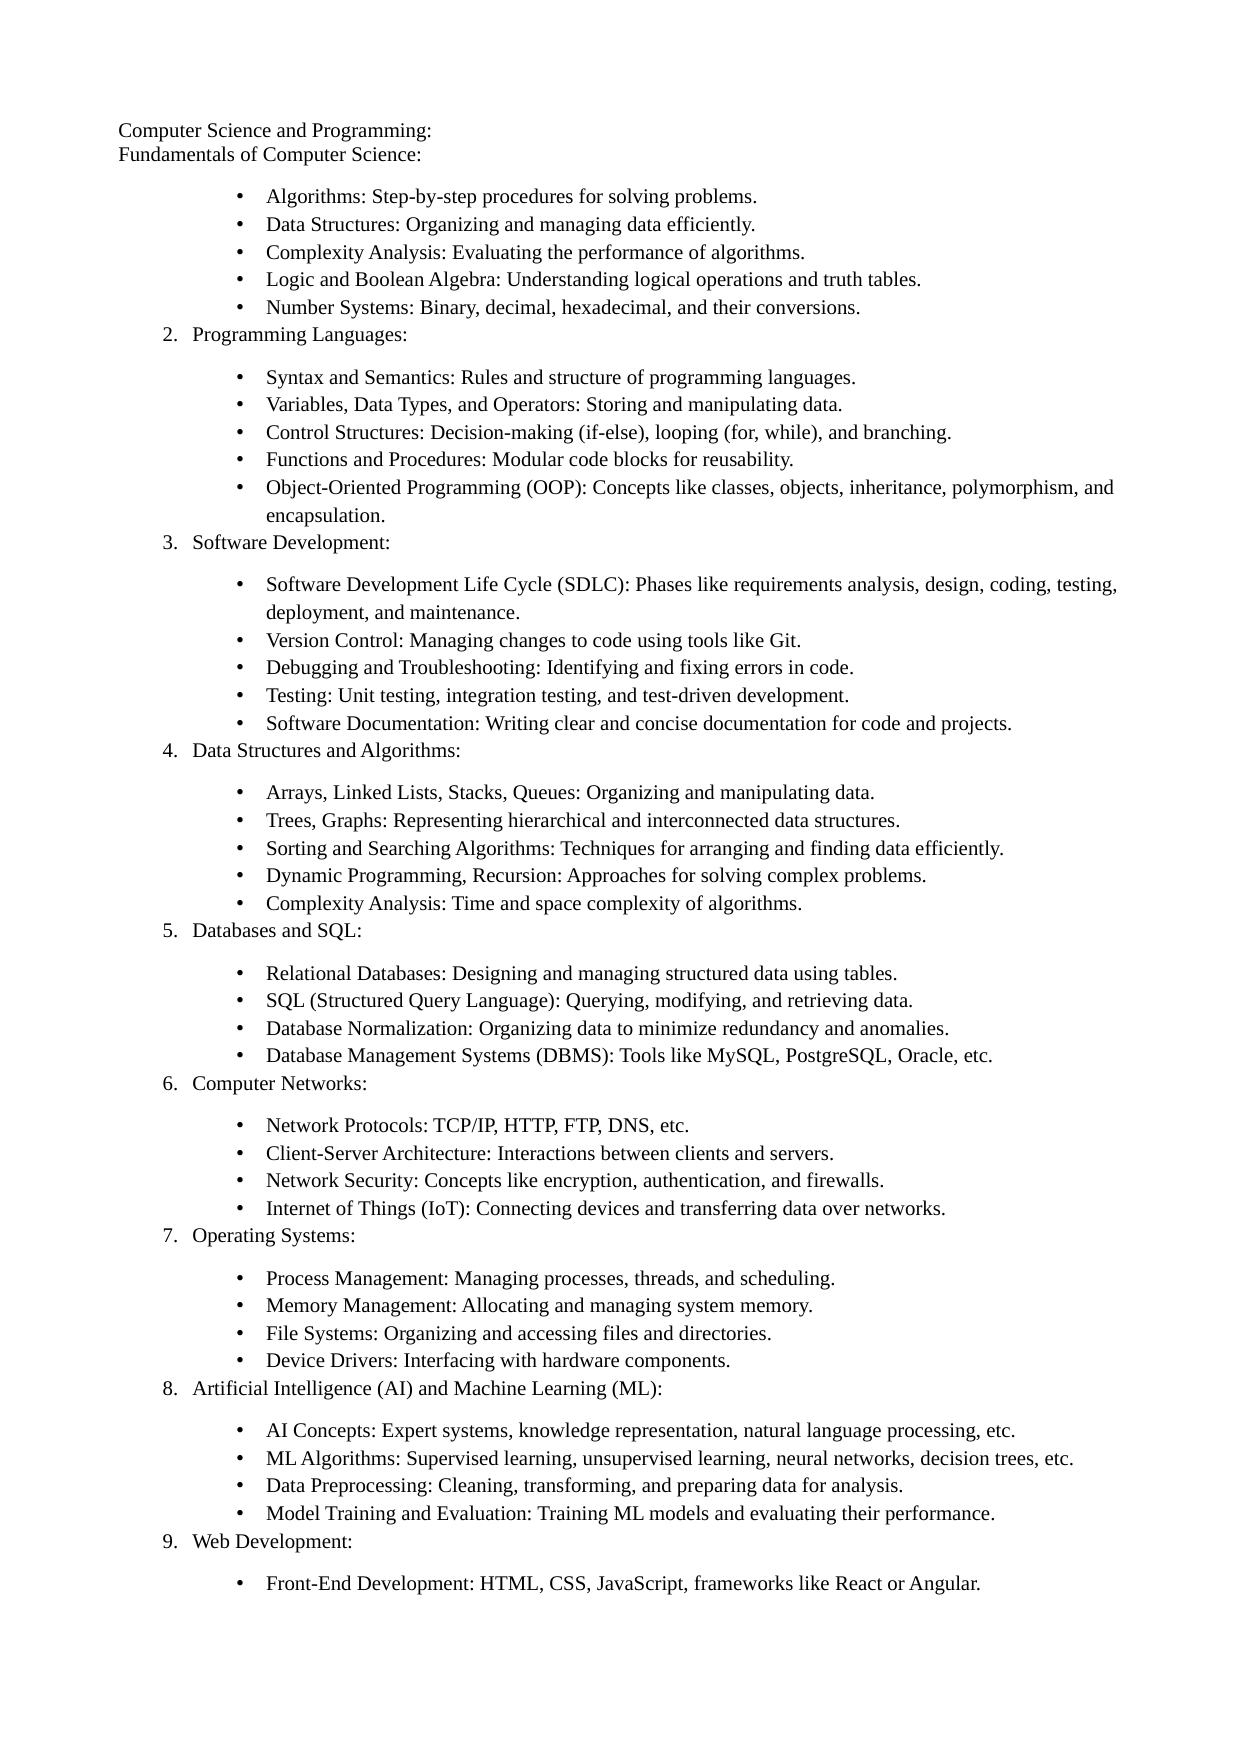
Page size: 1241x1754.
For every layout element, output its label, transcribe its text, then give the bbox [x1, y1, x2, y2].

list Debugging and Troubleshooting: Identifying and fixing errors in code. [236, 655, 1122, 679]
list Process Management: Managing processes, threads, and scheduling. [236, 1266, 1122, 1290]
list Complexity Analysis: Time and space complexity of algorithms. [236, 891, 1122, 915]
list Software Development Life Cycle (SDLC): Phases like requirements analysis, design, coding, testing, deployment, and maintenance. [236, 572, 1122, 624]
list Trees, Graphs: Representing hierarchical and interconnected data structures. [236, 808, 1122, 832]
list Algorithms: Step-by-step procedures for solving problems. [236, 184, 1122, 208]
list Complexity Analysis: Evaluating the performance of algorithms. [236, 239, 1122, 264]
list Number Systems: Binary, decimal, hexadecimal, and their conversions. [236, 295, 1122, 319]
list Operating Systems: [162, 1223, 1122, 1247]
list AI Concepts: Expert systems, knowledge representation, natural language processing, etc. [236, 1418, 1122, 1442]
list Web Development: [162, 1529, 1122, 1553]
list Relational Databases: Designing and managing structured data using tables. [236, 960, 1122, 984]
list Computer Networks: [162, 1071, 1122, 1095]
list Data Preprocessing: Cleaning, transforming, and preparing data for analysis. [236, 1473, 1122, 1497]
list Sorting and Searching Algorithms: Techniques for arranging and finding data efficiently. [236, 835, 1122, 859]
list Object-Oriented Programming (OOP): Concepts like classes, objects, inheritance, polymorphism, and encapsulation. [236, 475, 1122, 527]
list Data Structures and Algorithms: [162, 738, 1122, 762]
list Internet of Things (IoT): Connecting devices and transferring data over networks. [236, 1196, 1122, 1220]
list Front-End Development: HTML, CSS, JavaScript, frameworks like React or Angular. [236, 1571, 1122, 1595]
list Programming Languages: [162, 322, 1122, 346]
list Dynamic Programming, Recursion: Approaches for solving complex problems. [236, 863, 1122, 887]
list Database Management Systems (DBMS): Tools like MySQL, PostgreSQL, Oracle, etc. [236, 1043, 1122, 1067]
list Software Development: [162, 530, 1122, 554]
list Variables, Data Types, and Operators: Storing and manipulating data. [236, 392, 1122, 416]
list File Systems: Organizing and accessing files and directories. [236, 1321, 1122, 1345]
list Network Protocols: TCP/IP, HTTP, FTP, DNS, etc. [236, 1113, 1122, 1137]
list Device Drivers: Interfacing with hardware components. [236, 1348, 1122, 1372]
list Artificial Intelligence (AI) and Machine Learning (ML): [162, 1376, 1122, 1400]
list Database Normalization: Organizing data to minimize redundancy and anomalies. [236, 1016, 1122, 1040]
list Databases and SQL: [162, 918, 1122, 942]
list Network Security: Concepts like encryption, authentication, and firewalls. [236, 1168, 1122, 1192]
list Control Structures: Decision-making (if-else), looping (for, while), and branching. [236, 420, 1122, 444]
list Version Control: Managing changes to code using tools like Git. [236, 628, 1122, 652]
list Data Structures: Organizing and managing data efficiently. [236, 212, 1122, 236]
list Client-Server Architecture: Interactions between clients and servers. [236, 1141, 1122, 1165]
list Logic and Boolean Algebra: Understanding logical operations and truth tables. [236, 267, 1122, 291]
text Computer Science and Programming: [118, 118, 1122, 142]
list Functions and Procedures: Modular code blocks for reusability. [236, 447, 1122, 471]
list Syntax and Semantics: Rules and structure of programming languages. [236, 364, 1122, 389]
text Fundamentals of Computer Science: [118, 142, 1122, 166]
list SQL (Structured Query Language): Querying, modifying, and retrieving data. [236, 988, 1122, 1012]
list ML Algorithms: Supervised learning, unsupervised learning, neural networks, decision trees, etc. [236, 1446, 1122, 1470]
list Arrays, Linked Lists, Stacks, Queues: Organizing and manipulating data. [236, 780, 1122, 804]
list Software Documentation: Writing clear and concise documentation for code and projects. [236, 710, 1122, 734]
list Model Training and Evaluation: Training ML models and evaluating their performance. [236, 1501, 1122, 1525]
list Memory Management: Allocating and managing system memory. [236, 1293, 1122, 1317]
list Testing: Unit testing, integration testing, and test-driven development. [236, 683, 1122, 707]
